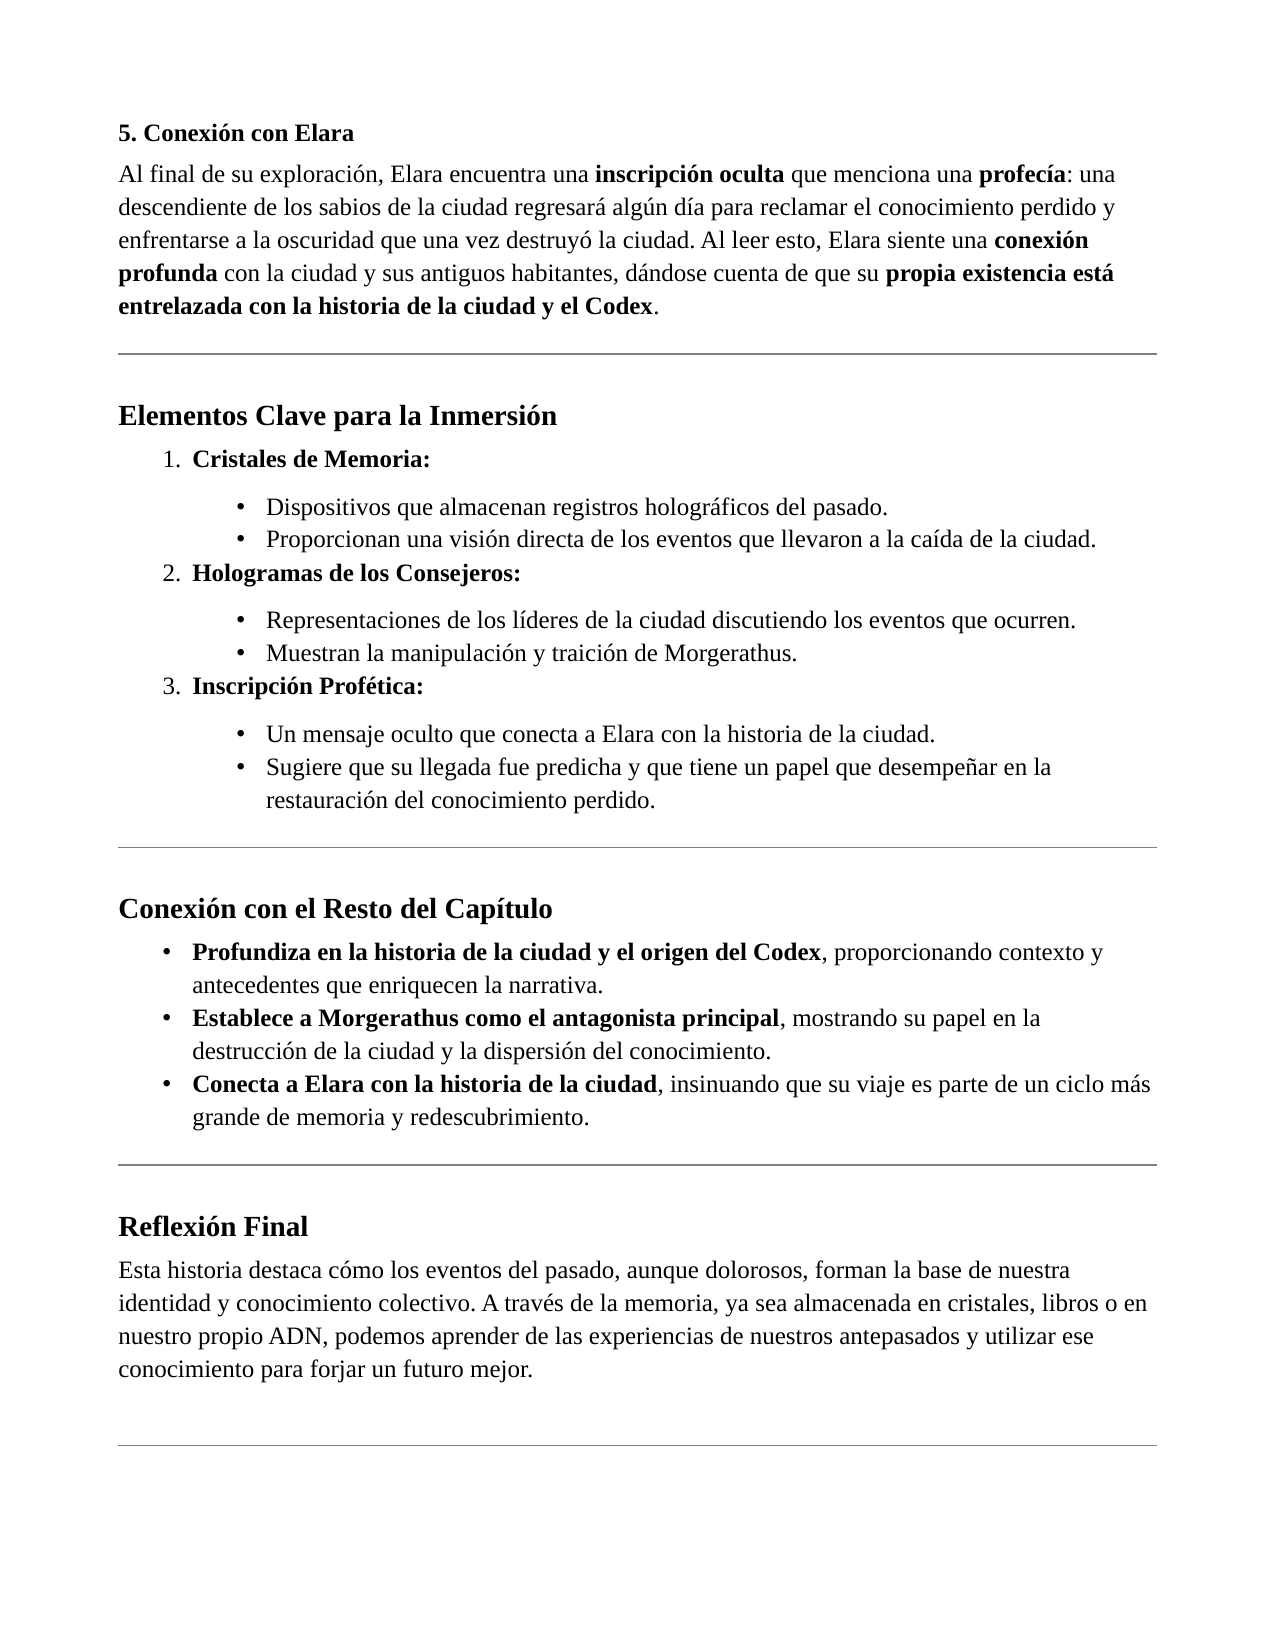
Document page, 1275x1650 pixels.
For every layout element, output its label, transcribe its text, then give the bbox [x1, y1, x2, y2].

list Un mensaje oculto que conecta a Elara con la historia de la ciudad. [236, 719, 1157, 748]
list Dispositivos que almacenan registros holográficos del pasado. [236, 492, 1157, 520]
subtitle Conexión con el Resto del Capítulo [118, 891, 1157, 925]
list Representaciones de los líderes de la ciudad discutiendo los eventos que ocurren. [236, 605, 1157, 634]
list Establece a Morgerathus como el antagonista principal, mostrando su papel en la destrucción de la ciudad y la dispersión del conocimiento. [162, 1003, 1157, 1065]
list Muestran la manipulación y traición de Morgerathus. [236, 638, 1157, 667]
subtitle 5. Conexión con Elara [118, 118, 1157, 147]
list Sugiere que su llegada fue predicha y que tiene un papel que desempeñar en la restauración del conocimiento perdido. [236, 752, 1157, 814]
list Profundiza en la historia de la ciudad y el origen del Codex, proporcionando contexto y antecedentes que enriquecen la narrativa. [162, 937, 1157, 999]
list Hologramas de los Consejeros: [162, 558, 1157, 586]
list Proporcionan una visión directa de los eventos que llevaron a la caída de la ciudad. [236, 524, 1157, 553]
text Al final de su exploración, Elara encuentra una inscripción oculta que menciona una profecía: una descendiente de los sabios de la ciudad regresará algún día para reclamar el conocimiento perdido y enfrentarse a la oscuridad que una vez destruyó la ciudad. Al leer esto, Elara siente una conexión profunda con la ciudad y sus antiguos habitantes, dándose cuenta de que su propia existencia está entrelazada con la historia de la ciudad y el Codex. [118, 159, 1157, 320]
text Esta historia destaca cómo los eventos del pasado, aunque dolorosos, forman la base de nuestra identidad y conocimiento colectivo. A través de la memoria, ya sea almacenada en cristales, libros o en nuestro propio ADN, podemos aprender de las experiencias de nuestros antepasados y utilizar ese conocimiento para forjar un futuro mejor. [118, 1255, 1157, 1383]
subtitle Elementos Clave para la Inmersión [118, 398, 1157, 431]
list Inscripción Profética: [162, 671, 1157, 700]
list Conecta a Elara con la historia de la ciudad, insinuando que su viaje es parte de un ciclo más grande de memoria y redescubrimiento. [162, 1069, 1157, 1131]
subtitle Reflexión Final [118, 1209, 1157, 1242]
list Cristales de Memoria: [162, 444, 1157, 473]
